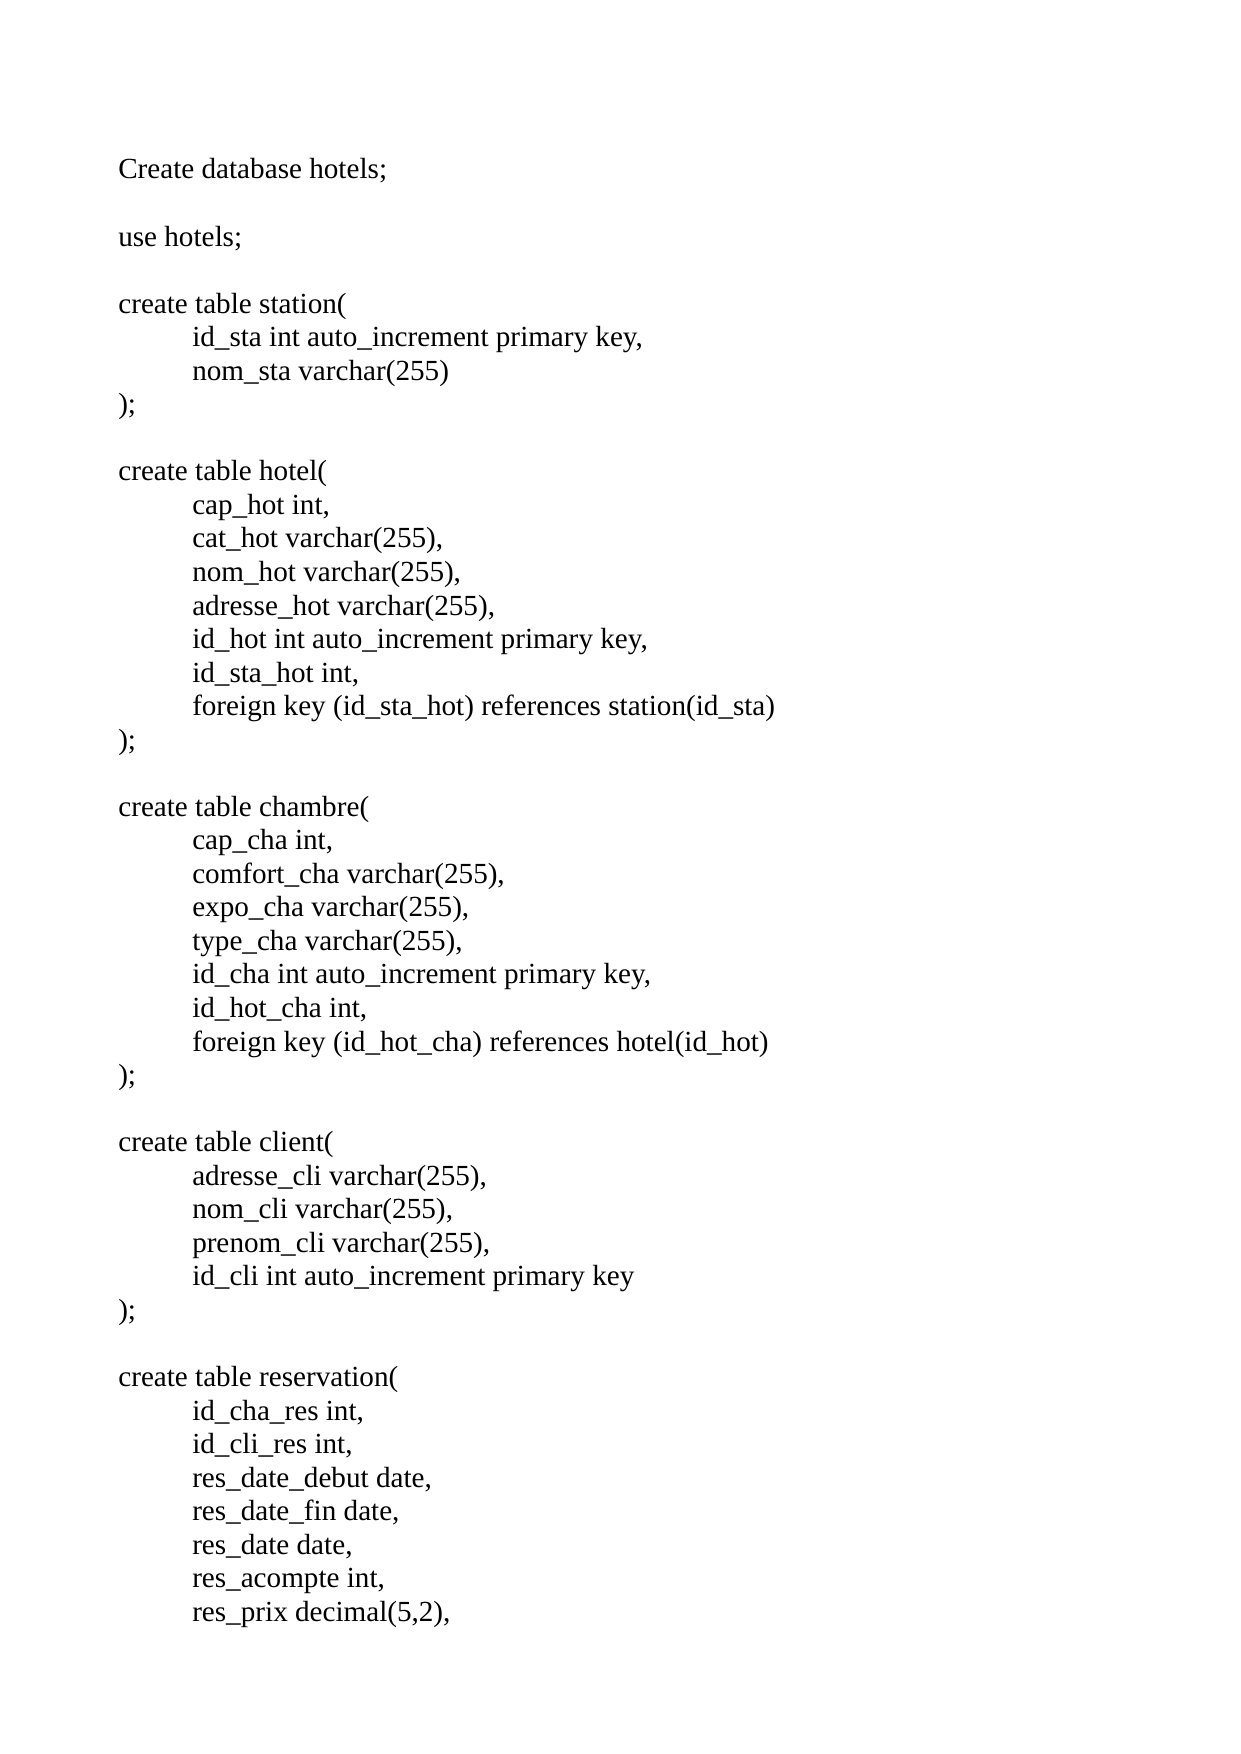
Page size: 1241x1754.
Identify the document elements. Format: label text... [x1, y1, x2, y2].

text res_acompte int, [118, 1560, 1122, 1594]
text ); [118, 1057, 1122, 1091]
text create table chambre( [118, 789, 1122, 822]
text expo_cha varchar(255), [118, 889, 1122, 923]
text ); [118, 386, 1122, 420]
text id_hot_cha int, [118, 990, 1122, 1024]
text id_hot int auto_increment primary key, [118, 621, 1122, 655]
text adresse_hot varchar(255), [118, 588, 1122, 621]
text res_prix decimal(5,2), [118, 1594, 1122, 1627]
text id_cha int auto_increment primary key, [118, 957, 1122, 990]
text Create database hotels; [118, 152, 1122, 185]
text ); [118, 722, 1122, 755]
text foreign key (id_sta_hot) references station(id_sta) [118, 688, 1122, 722]
text comfort_cha varchar(255), [118, 856, 1122, 889]
text create table reservation( [118, 1359, 1122, 1393]
text foreign key (id_hot_cha) references hotel(id_hot) [118, 1024, 1122, 1057]
text type_cha varchar(255), [118, 923, 1122, 957]
text id_sta int auto_increment primary key, [118, 319, 1122, 353]
text res_date_debut date, [118, 1460, 1122, 1493]
text adresse_cli varchar(255), [118, 1158, 1122, 1191]
text id_sta_hot int, [118, 655, 1122, 688]
text id_cli_res int, [118, 1426, 1122, 1460]
text id_cli int auto_increment primary key [118, 1258, 1122, 1292]
text res_date date, [118, 1527, 1122, 1560]
text cap_hot int, [118, 487, 1122, 521]
text id_cha_res int, [118, 1393, 1122, 1426]
text cap_cha int, [118, 822, 1122, 856]
text nom_cli varchar(255), [118, 1191, 1122, 1225]
text create table station( [118, 286, 1122, 319]
text nom_sta varchar(255) [118, 353, 1122, 386]
text ); [118, 1292, 1122, 1326]
text use hotels; [118, 219, 1122, 252]
text create table hotel( [118, 453, 1122, 487]
text create table client( [118, 1124, 1122, 1158]
text nom_hot varchar(255), [118, 554, 1122, 588]
text cat_hot varchar(255), [118, 521, 1122, 554]
text res_date_fin date, [118, 1493, 1122, 1527]
text prenom_cli varchar(255), [118, 1225, 1122, 1258]
